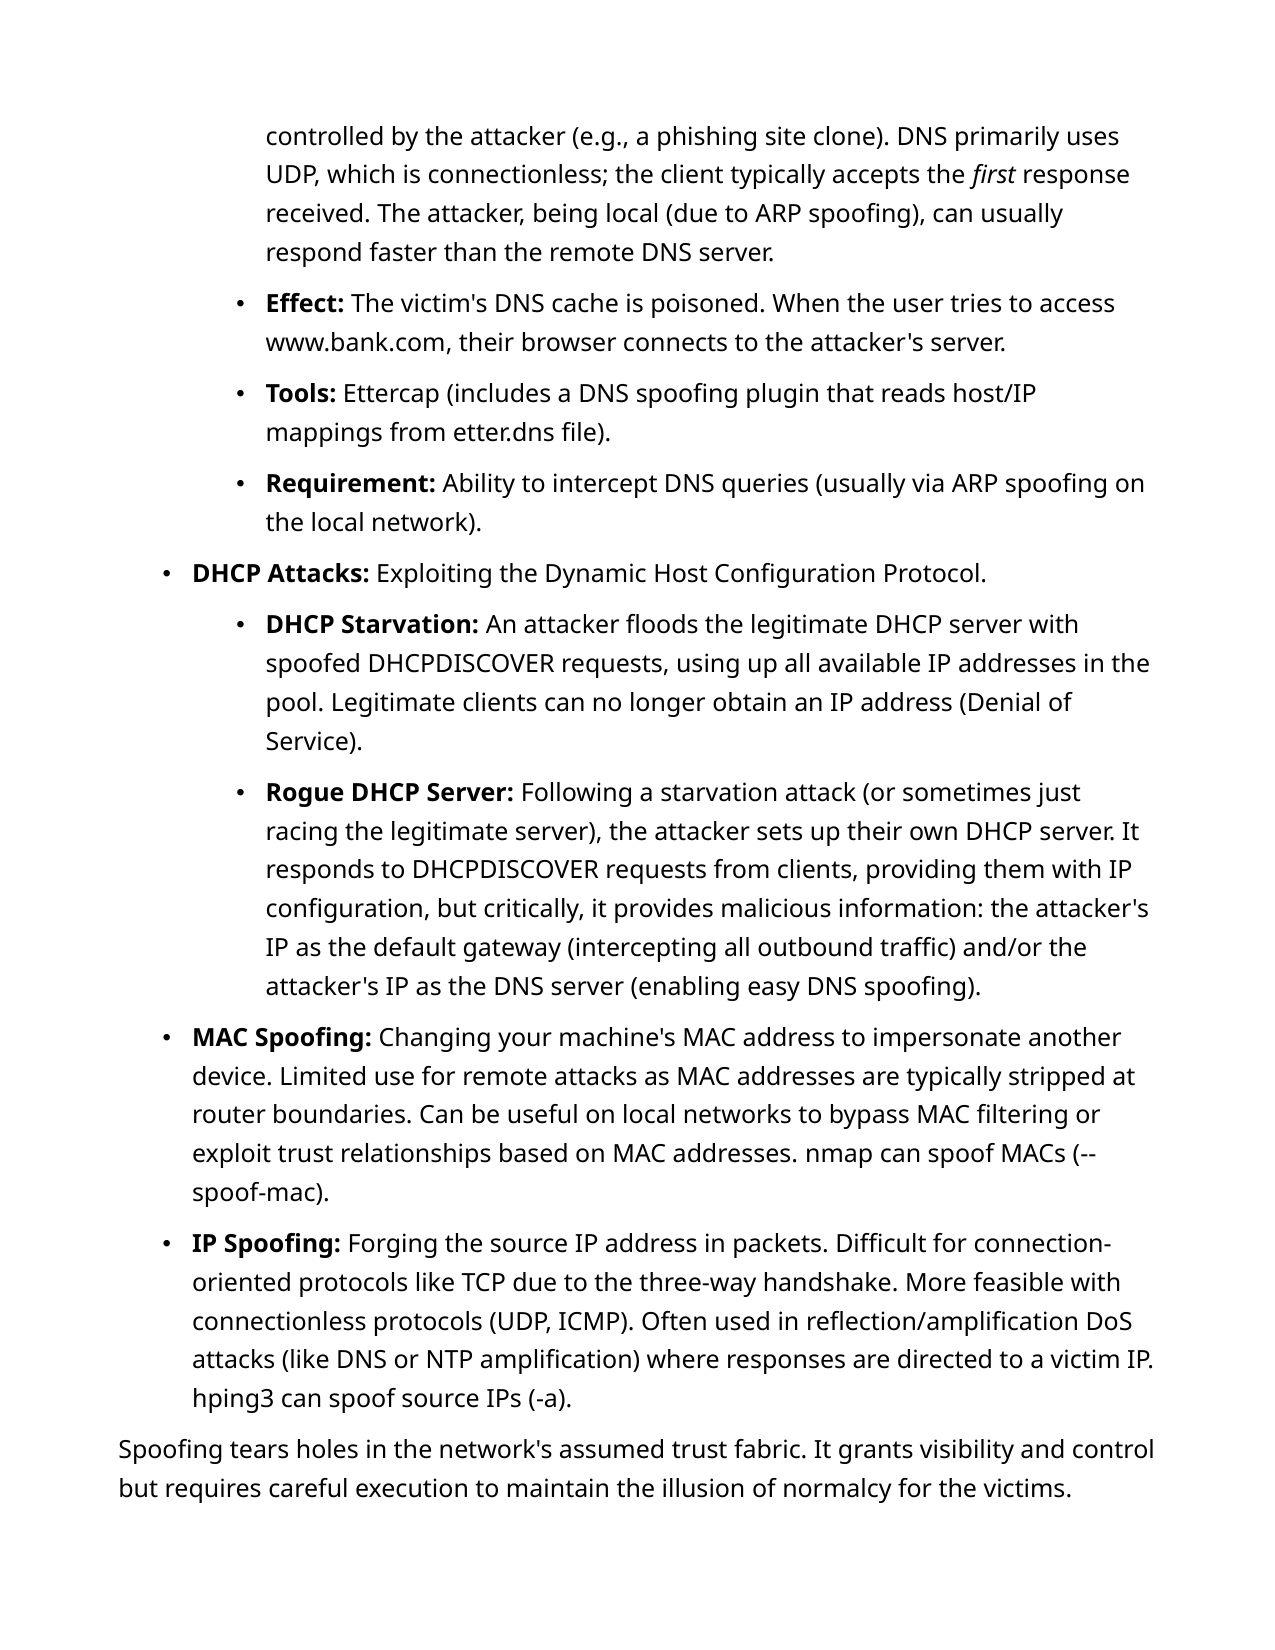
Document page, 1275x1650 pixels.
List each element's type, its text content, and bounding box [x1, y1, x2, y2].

list controlled by the attacker (e.g., a phishing site clone). DNS primarily uses UDP, which is connectionless; the client typically accepts the first response received. The attacker, being local (due to ARP spoofing), can usually respond faster than the remote DNS server. [236, 118, 1157, 268]
list Requirement: Ability to intercept DNS queries (usually via ARP spoofing on the local network). [236, 466, 1157, 538]
list DHCP Starvation: An attacker floods the legitimate DHCP server with spoofed DHCPDISCOVER requests, using up all available IP addresses in the pool. Legitimate clients can no longer obtain an IP address (Denial of Service). [236, 607, 1157, 757]
list Effect: The victim's DNS cache is poisoned. When the user tries to access www.bank.com, their browser connects to the attacker's server. [236, 286, 1157, 358]
list Tools: Ettercap (includes a DNS spoofing plugin that reads host/IP mappings from etter.dns file). [236, 376, 1157, 448]
list IP Spoofing: Forging the source IP address in packets. Difficult for connection-oriented protocols like TCP due to the three-way handshake. More feasible with connectionless protocols (UDP, ICMP). Often used in reflection/amplification DoS attacks (like DNS or NTP amplification) where responses are directed to a victim IP. hping3 can spoof source IPs (-a). [162, 1226, 1157, 1415]
list Rogue DHCP Server: Following a starvation attack (or sometimes just racing the legitimate server), the attacker sets up their own DHCP server. It responds to DHCPDISCOVER requests from clients, providing them with IP configuration, but critically, it provides malicious information: the attacker's IP as the default gateway (intercepting all outbound traffic) and/or the attacker's IP as the DNS server (enabling easy DNS spoofing). [236, 774, 1157, 1002]
list MAC Spoofing: Changing your machine's MAC address to impersonate another device. Limited use for remote attacks as MAC addresses are typically stripped at router boundaries. Can be useful on local networks to bypass MAC filtering or exploit trust relationships based on MAC addresses. nmap can spoof MACs (--spoof-mac). [162, 1019, 1157, 1208]
list DHCP Attacks: Exploiting the Dynamic Host Configuration Protocol. [162, 556, 1157, 590]
text Spoofing tears holes in the network's assumed trust fabric. It grants visibility and control but requires careful execution to maintain the illusion of normalcy for the victims. [118, 1432, 1157, 1505]
